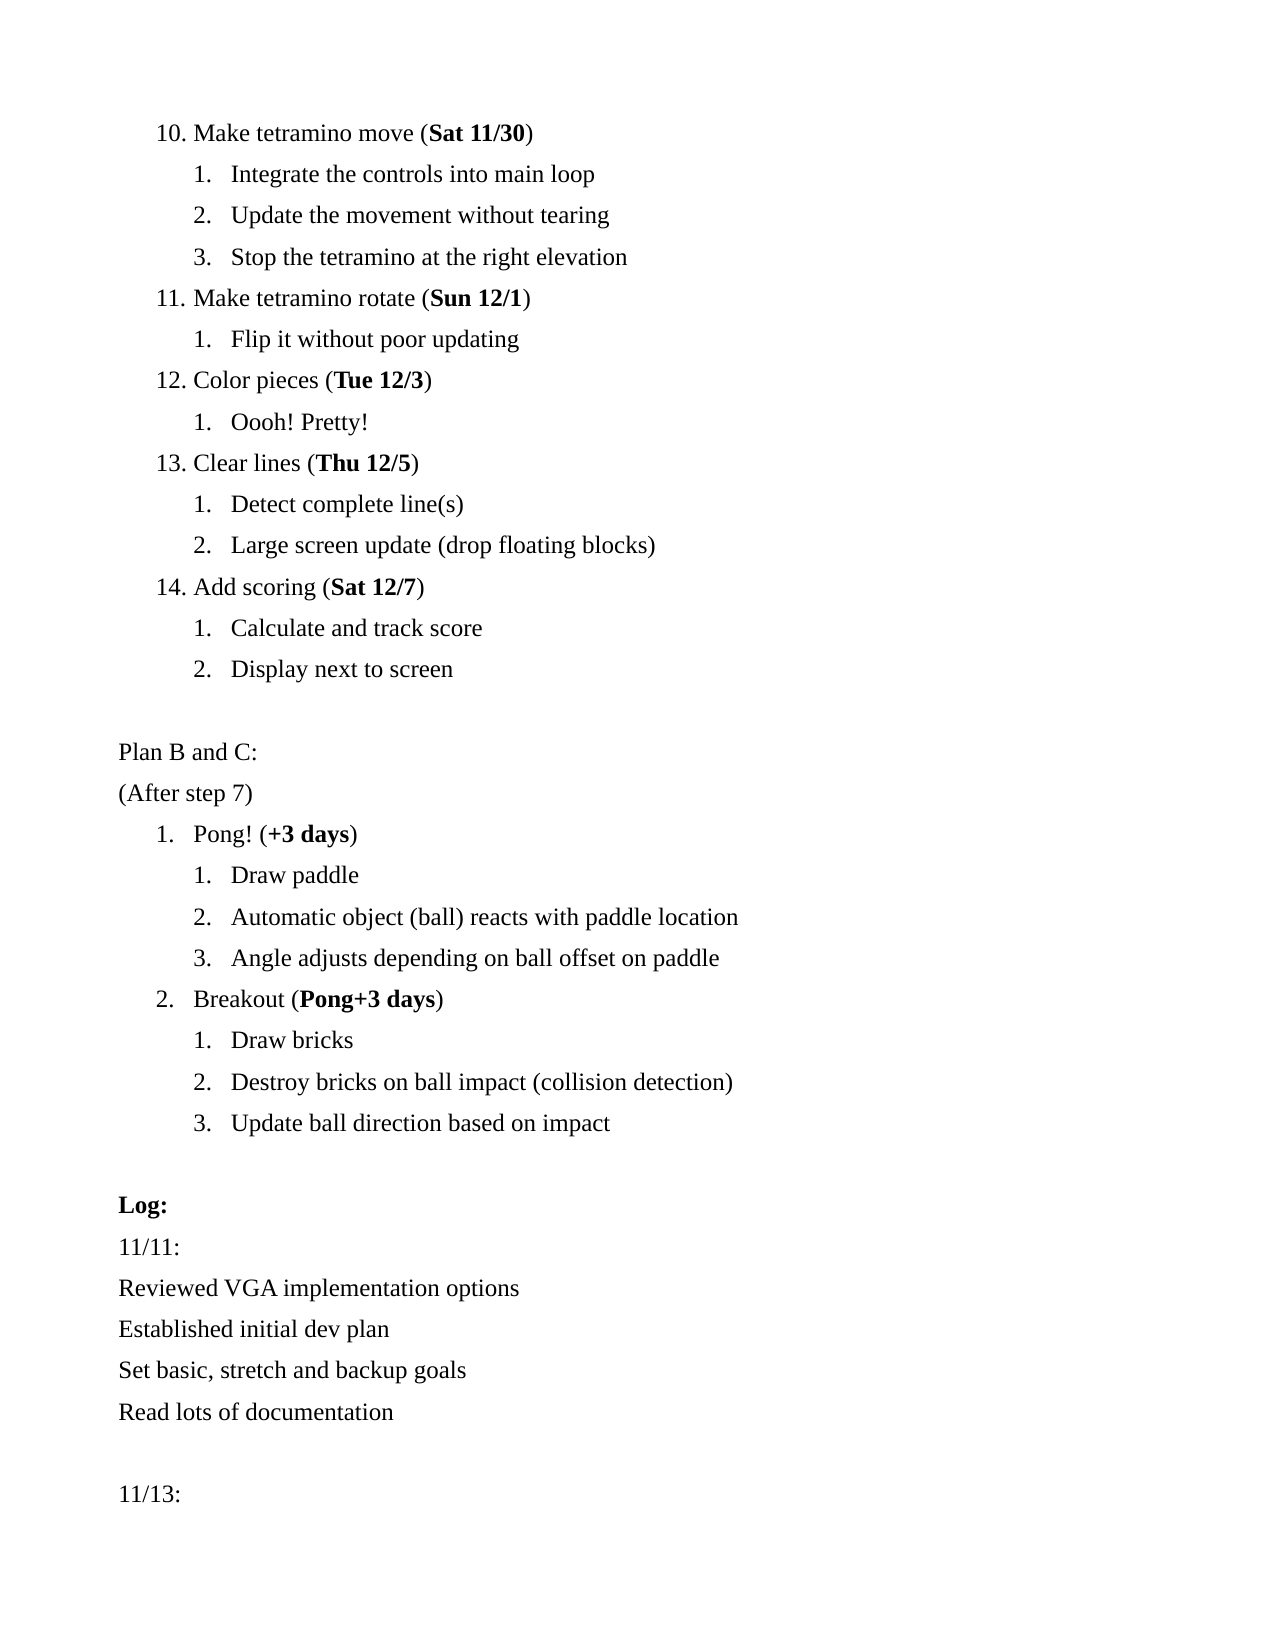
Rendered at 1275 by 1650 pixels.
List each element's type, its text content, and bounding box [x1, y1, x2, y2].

list Draw paddle [193, 861, 1157, 889]
list Flip it without poor updating [193, 324, 1157, 353]
text Plan B and C: [118, 737, 1157, 766]
list Update ball direction based on impact [193, 1108, 1157, 1137]
list Pong! (+3 days) [156, 819, 1157, 848]
list Stop the tetramino at the right elevation [193, 242, 1157, 271]
text 11/13: [118, 1479, 1157, 1508]
text 11/11: [118, 1232, 1157, 1261]
list Destroy bricks on ball impact (collision detection) [193, 1067, 1157, 1096]
text (After step 7) [118, 778, 1157, 807]
list Make tetramino rotate (Sun 12/1) [156, 283, 1157, 312]
list Draw bricks [193, 1026, 1157, 1054]
list Clear lines (Thu 12/5) [156, 448, 1157, 477]
text Read lots of documentation [118, 1397, 1157, 1426]
text Reviewed VGA implementation options [118, 1273, 1157, 1302]
list Large screen update (drop floating blocks) [193, 531, 1157, 559]
text Established initial dev plan [118, 1314, 1157, 1343]
text Set basic, stretch and backup goals [118, 1356, 1157, 1384]
list Angle adjusts depending on ball offset on paddle [193, 943, 1157, 972]
list Calculate and track score [193, 613, 1157, 642]
list Add scoring (Sat 12/7) [156, 572, 1157, 601]
list Display next to screen [193, 654, 1157, 683]
list Detect complete line(s) [193, 489, 1157, 518]
list Make tetramino move (Sat 11/30) [156, 118, 1157, 147]
list Color pieces (Tue 12/3) [156, 366, 1157, 394]
text Log: [118, 1191, 1157, 1219]
list Automatic object (ball) reacts with paddle location [193, 902, 1157, 931]
list Breakout (Pong+3 days) [156, 984, 1157, 1013]
list Update the movement without tearing [193, 201, 1157, 229]
list Oooh! Pretty! [193, 407, 1157, 436]
list Integrate the controls into main loop [193, 159, 1157, 188]
